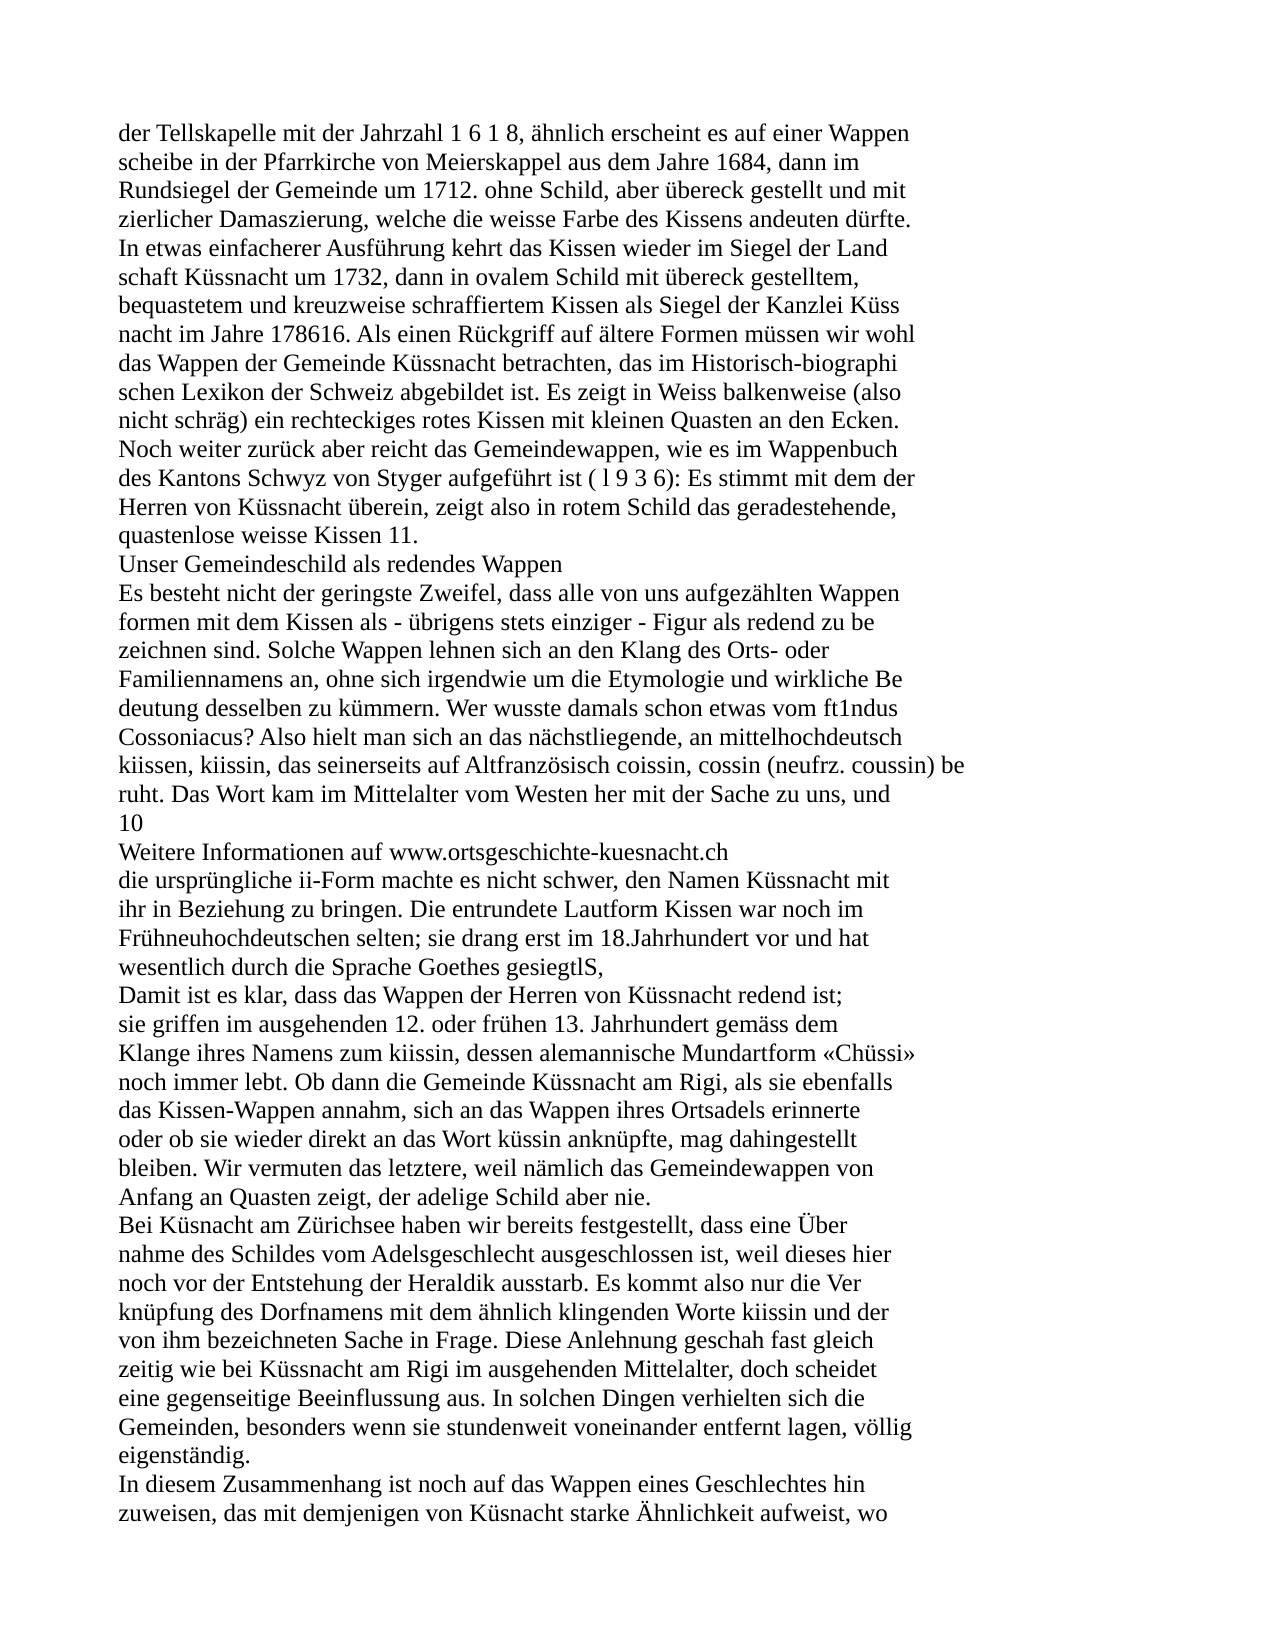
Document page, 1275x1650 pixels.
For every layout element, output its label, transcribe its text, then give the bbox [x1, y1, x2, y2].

text deutung desselben zu kümmern. Wer wusste damals schon etwas vom ft1ndus [118, 693, 1157, 722]
text noch immer lebt. Ob dann die Gemeinde Küssnacht am Rigi, als sie ebenfalls [118, 1067, 1157, 1096]
text zierlicher Damaszierung, welche die weisse Farbe des Kissens andeuten dürfte. [118, 204, 1157, 233]
text bequastetem und kreuzweise schraffiertem Kissen als Siegel der Kanzlei Küss­ [118, 291, 1157, 319]
text nahme des Schildes vom Adelsgeschlecht ausgeschlossen ist, weil dieses hier [118, 1239, 1157, 1268]
text eigenständig. [118, 1441, 1157, 1469]
text eine gegenseitige Beeinflussung aus. In solchen Dingen verhielten sich die [118, 1383, 1157, 1412]
text Herren von Küssnacht überein, zeigt also in rotem Schild das geradestehende, [118, 492, 1157, 521]
text In etwas einfacherer Ausführung kehrt das Kissen wieder im Siegel der Land­ [118, 233, 1157, 262]
text das Kissen-Wappen annahm, sich an das Wappen ihres Ortsadels erinnerte [118, 1096, 1157, 1124]
text von ihm bezeichneten Sache in Frage. Diese Anlehnung geschah fast gleich­ [118, 1326, 1157, 1354]
text nacht im Jahre 178616. Als einen Rückgriff auf ältere Formen müssen wir wohl [118, 319, 1157, 348]
text Familiennamens an, ohne sich irgendwie um die Etymologie und wirkliche Be­ [118, 664, 1157, 693]
text Bei Küsnacht am Zürichsee haben wir bereits festgestellt, dass eine Über­ [118, 1211, 1157, 1239]
text noch vor der Entstehung der Heraldik ausstarb. Es kommt also nur die Ver­ [118, 1268, 1157, 1297]
text Klange ihres Namens zum kiissin, dessen alemannische Mundartform «Chüssi» [118, 1038, 1157, 1067]
text formen mit dem Kissen als - übrigens stets einziger - Figur als redend zu be­ [118, 607, 1157, 636]
text zuweisen, das mit demjenigen von Küsnacht starke Ähnlichkeit aufweist, wo­ [118, 1498, 1157, 1527]
text Weitere Informationen auf www.ortsgeschichte-kuesnacht.ch [118, 837, 1157, 866]
text zeitig wie bei Küssnacht am Rigi im ausgehenden Mittelalter, doch scheidet [118, 1354, 1157, 1383]
text Frühneuhochdeutschen selten; sie drang erst im 18.Jahrhundert vor und hat [118, 923, 1157, 952]
text Damit ist es klar, dass das Wappen der Herren von Küssnacht redend ist; [118, 981, 1157, 1009]
text ruht. Das Wort kam im Mittelalter vom Westen her mit der Sache zu uns, und [118, 779, 1157, 808]
text schaft Küssnacht um 1732, dann in ovalem Schild mit übereck gestelltem, [118, 262, 1157, 291]
text das Wappen der Gemeinde Küssnacht betrachten, das im Historisch-biographi­ [118, 348, 1157, 377]
text schen Lexikon der Schweiz abgebildet ist. Es zeigt in Weiss balkenweise (also [118, 377, 1157, 406]
text die ursprüngliche ii-Form machte es nicht schwer, den Namen Küssnacht mit [118, 866, 1157, 894]
text nicht schräg) ein rechteckiges rotes Kissen mit kleinen Quasten an den Ecken. [118, 406, 1157, 434]
text Anfang an Quasten zeigt, der adelige Schild aber nie. [118, 1182, 1157, 1211]
text der Tellskapelle mit der Jahrzahl 1 6 1 8, ähnlich erscheint es auf einer Wappen­ [118, 118, 1157, 147]
text kiissen, kiissin, das seinerseits auf Altfranzösisch coissin, cossin (neufrz. coussin) be­ [118, 751, 1157, 779]
text quastenlose weisse Kissen 11. [118, 521, 1157, 549]
text bleiben. Wir vermuten das letztere, weil nämlich das Gemeindewappen von [118, 1153, 1157, 1182]
text In diesem Zusammenhang ist noch auf das Wappen eines Geschlechtes hin­ [118, 1469, 1157, 1498]
text Es besteht nicht der geringste Zweifel, dass alle von uns aufgezählten Wappen­ [118, 578, 1157, 607]
text wesentlich durch die Sprache Goethes gesiegtlS, [118, 952, 1157, 981]
text sie griffen im ausgehenden 12. oder frühen 13. Jahrhundert gemäss dem [118, 1009, 1157, 1038]
text scheibe in der Pfarrkirche von Meierskappel aus dem Jahre 1684, dann im [118, 147, 1157, 176]
text oder ob sie wieder direkt an das Wort küssin anknüpfte, mag dahingestellt [118, 1124, 1157, 1153]
text Gemeinden, besonders wenn sie stundenweit voneinander entfernt lagen, völlig [118, 1412, 1157, 1441]
text ihr in Beziehung zu bringen. Die entrundete Lautform Kissen war noch im [118, 894, 1157, 923]
text 10 [118, 808, 1157, 837]
text Cossoniacus? Also hielt man sich an das nächstliegende, an mittelhochdeutsch [118, 722, 1157, 751]
text Rundsiegel der Gemeinde um 1712. ohne Schild, aber übereck gestellt und mit [118, 176, 1157, 204]
text des Kantons Schwyz von Styger aufgeführt ist ( l 9 3 6): Es stimmt mit dem der [118, 463, 1157, 492]
text Unser Gemeindeschild als redendes Wappen [118, 549, 1157, 578]
text Noch weiter zurück aber reicht das Gemeindewappen, wie es im Wappenbuch [118, 434, 1157, 463]
text knüpfung des Dorfnamens mit dem ähnlich klingenden Worte kiissin und der [118, 1297, 1157, 1326]
text zeichnen sind. Solche Wappen lehnen sich an den Klang des Orts- oder [118, 636, 1157, 664]
